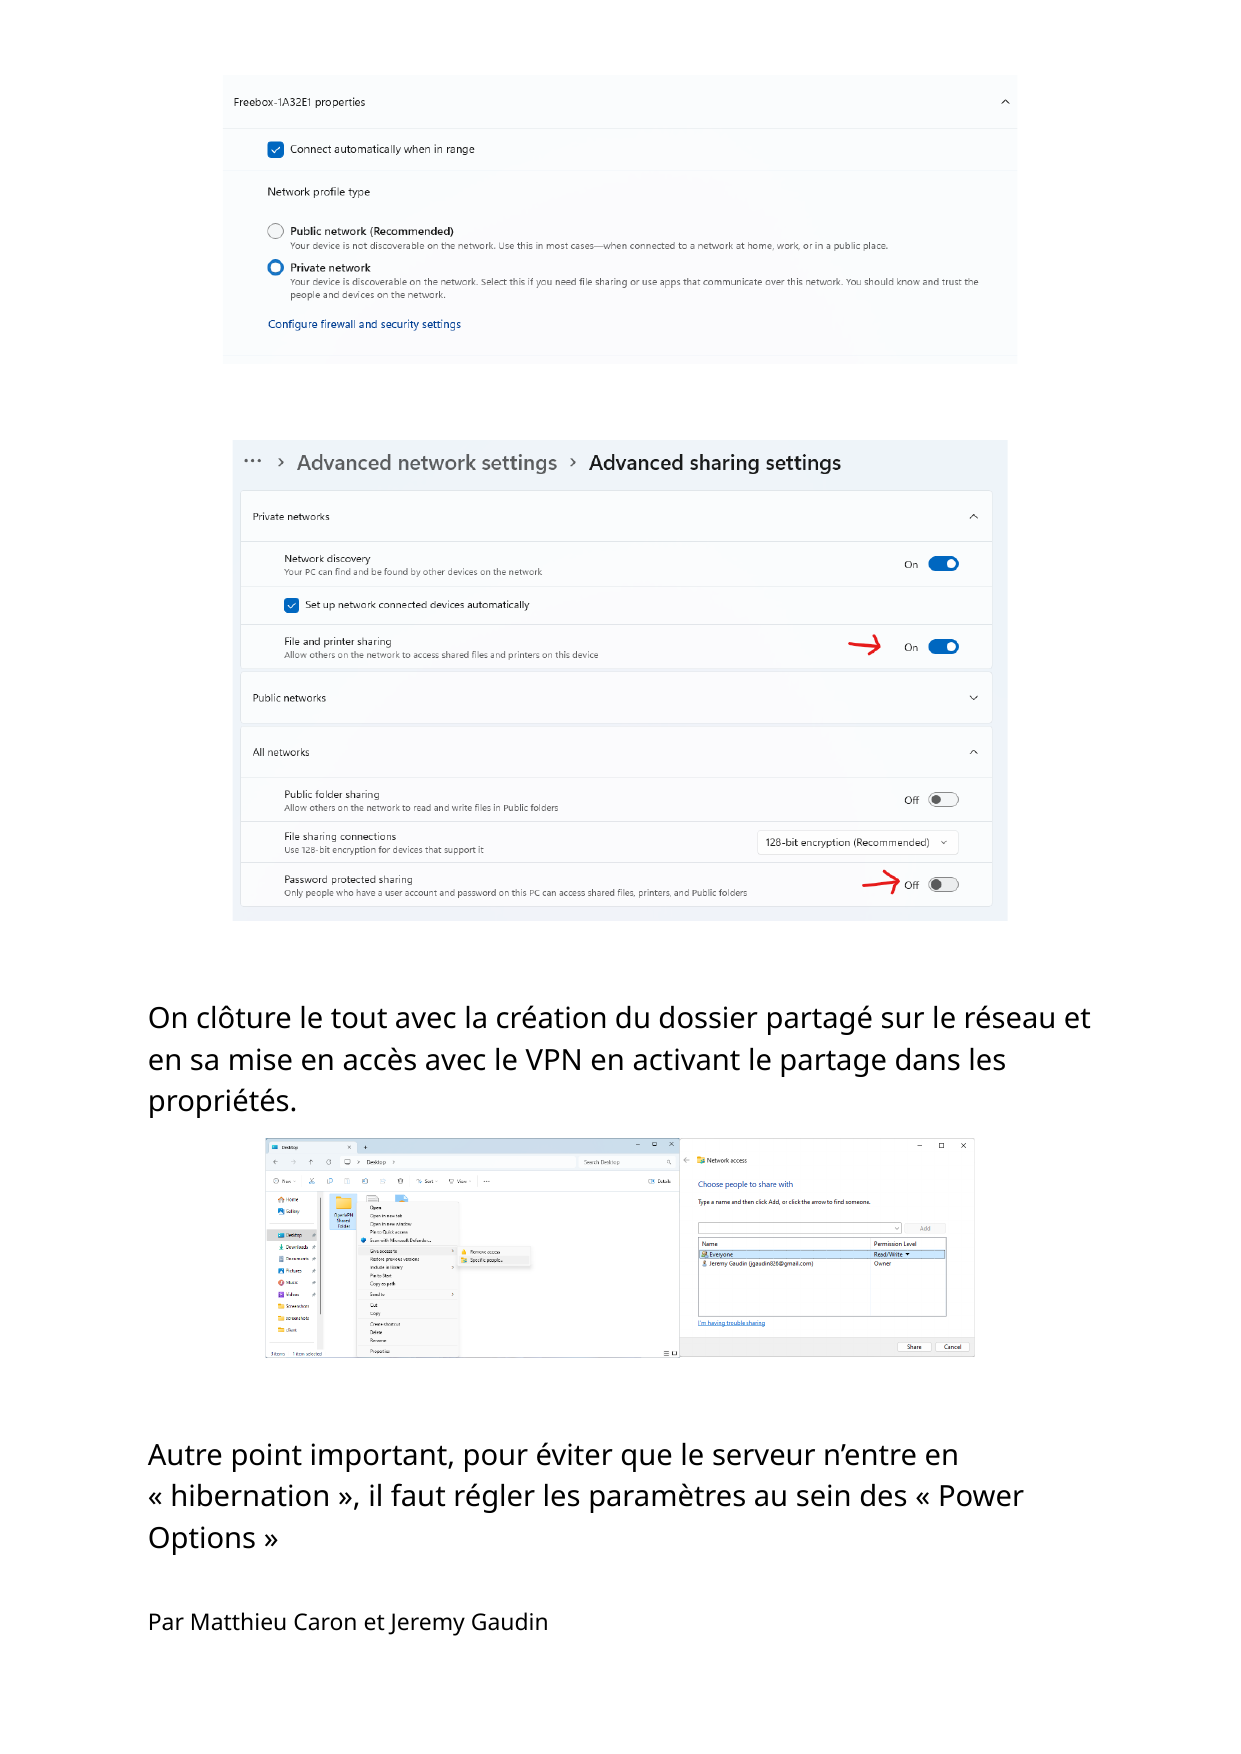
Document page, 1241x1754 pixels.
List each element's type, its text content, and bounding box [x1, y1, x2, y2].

text Autre point important, pour éviter que le serveur n’entre en « hibernation », il faut régler les paramètres au sein des « Power Options » [148, 1434, 1093, 1557]
text On clôture le tout avec la création du dossier partagé sur le réseau et en sa mise en accès avec le VPN en activant le partage dans les propriétés. [148, 997, 1093, 1120]
